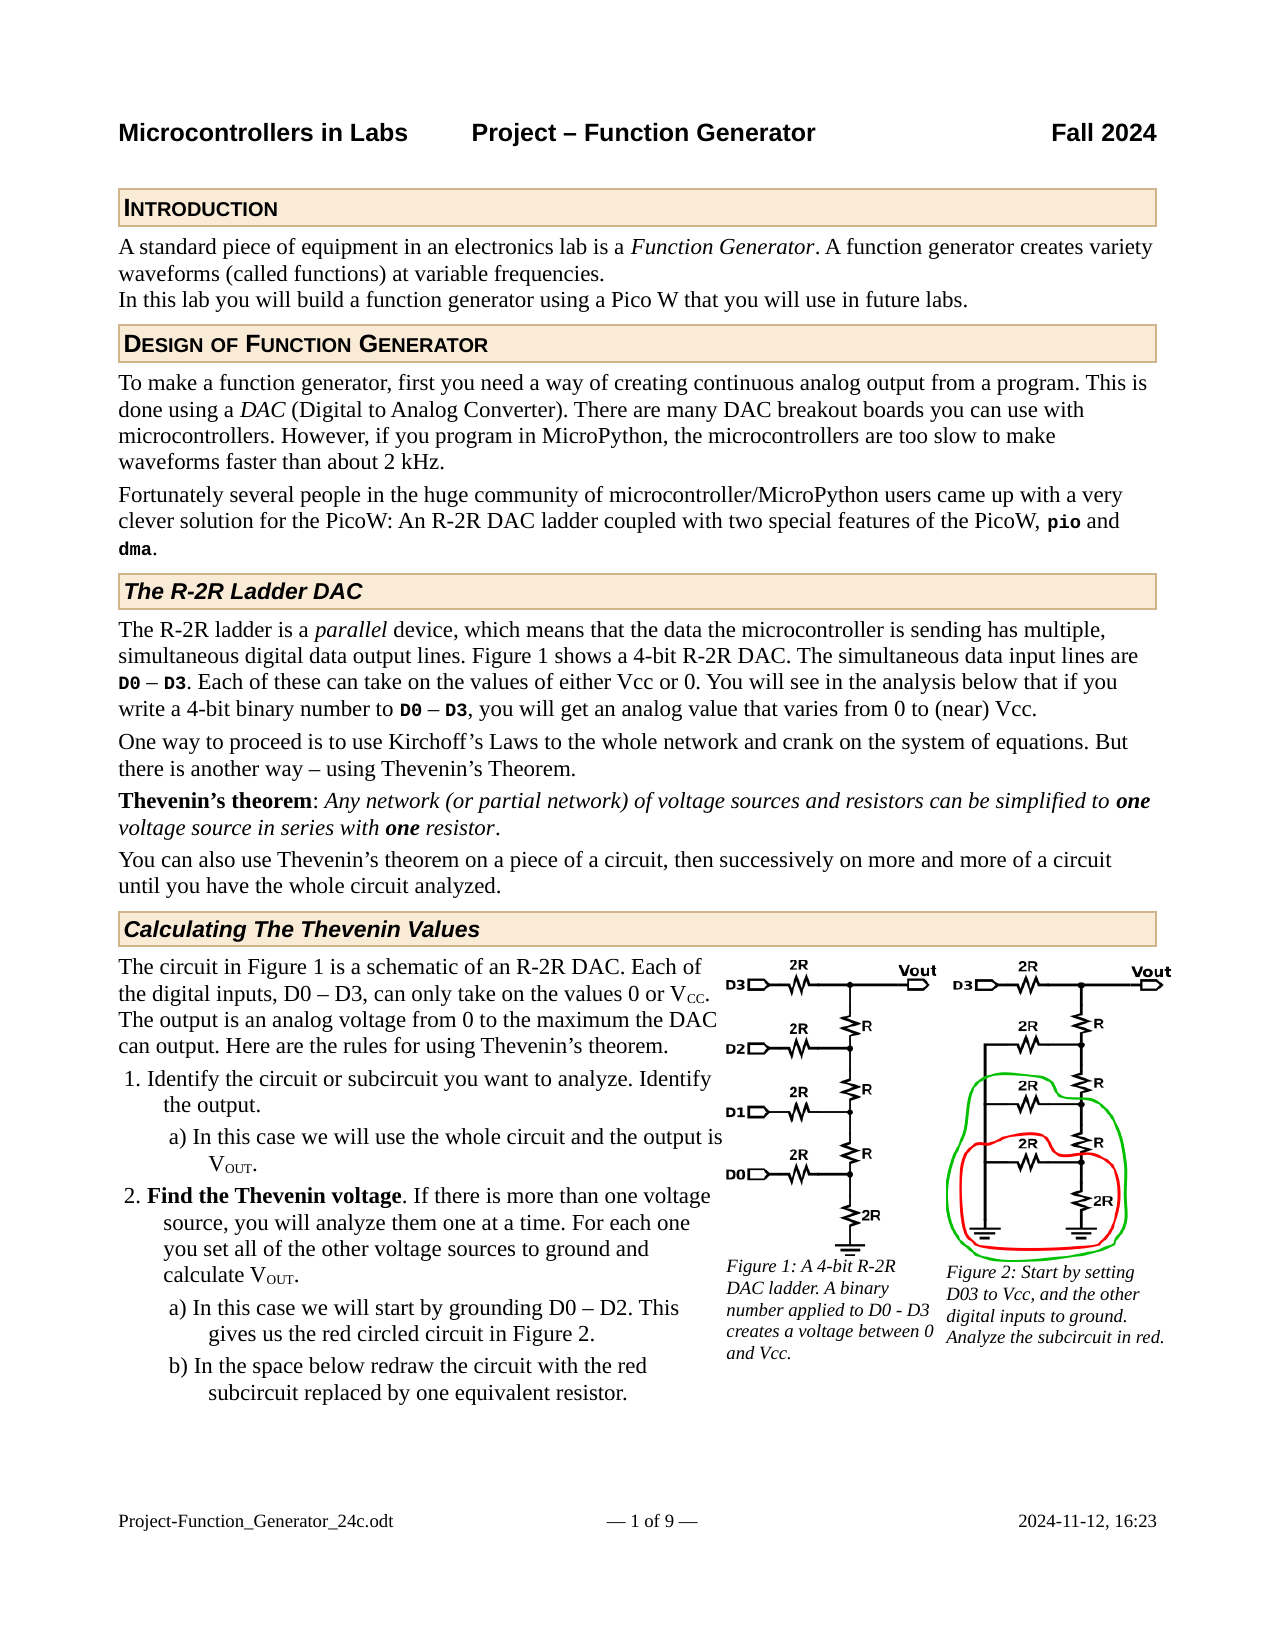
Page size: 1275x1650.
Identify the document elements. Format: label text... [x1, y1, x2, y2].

subtitle Introduction [120, 190, 1155, 225]
list In this case we will use the whole circuit and the output is VOUT. [163, 1123, 726, 1176]
subtitle Calculating The Thevenin Values [120, 913, 1155, 945]
list In this case we will start by grounding D0 – D2. This gives us the red circled circuit in Figure 2. [163, 1294, 726, 1346]
text You can also use Thevenin’s theorem on a piece of a circuit, then successively on more and more of a circuit until you have the whole circuit analyzed. [118, 846, 1157, 899]
list Identify the circuit or subcircuit you want to analyze. Identify the output. [118, 1065, 726, 1117]
list Find the Thevenin voltage. If there is more than one voltage source, you will analyze them one at a time. For each one you set all of the other voltage sources to ground and calculate VOUT. [118, 1182, 726, 1288]
picture [726, 960, 937, 1256]
text Fortunately several people in the huge community of microcontroller/MicroPython users came up with a very clever solution for the PicoW: An R-2R DAC ladder coupled with two special features of the PicoW, pio and dma. [118, 481, 1157, 561]
text A standard piece of equipment in an electronics lab is a Function Generator. A function generator creates variety waveforms (called functions) at variable frequencies. [118, 233, 1157, 286]
text To make a function generator, first you need a way of creating continuous analog output from a program. This is done using a DAC (Digital to Analog Converter). There are many DAC breakout boards you can use with microcontrollers. However, if you program in MicroPython, the microcontrollers are too slow to make waveforms faster than about 2 kHz. [118, 369, 1157, 475]
text Figure 2: Start by setting D03 to Vcc, and the other digital inputs to ground. Analyze the subcircuit in red. [946, 1262, 1171, 1348]
subtitle Design of Function Generator [120, 326, 1155, 361]
picture [946, 961, 1171, 1262]
text Figure 1: A 4-bit R-2R DAC ladder. A binary number applied to D0 - D3 creates a voltage between 0 and Vcc. [726, 1256, 936, 1363]
text The circuit in Figure 1 is a schematic of an R-2R DAC. Each of the digital inputs, D0 – D3, can only take on the values 0 or VCC. The output is an analog voltage from 0 to the maximum the DAC can output. Here are the rules for using Thevenin’s theorem. [118, 947, 1171, 1059]
list In the space below redraw the circuit with the red subcircuit replaced by one equivalent resistor. [163, 1352, 1157, 1405]
text Thevenin’s theorem: Any network (or partial network) of voltage sources and resistors can be simplified to one voltage source in series with one resistor. [118, 787, 1157, 840]
text One way to proceed is to use Kirchoff’s Laws to the whole network and crank on the system of equations. But there is another way – using Thevenin’s Theorem. [118, 728, 1157, 781]
text The R-2R ladder is a parallel device, which means that the data the microcontroller is sending has multiple, simultaneous digital data output lines. Figure 1 shows a 4-bit R-2R DAC. The simultaneous data input lines are D0 – D3. Each of these can take on the values of either Vcc or 0. You will see in the analysis below that if you write a 4-bit binary number to D0 – D3, you will get an analog value that varies from 0 to (near) Vcc. [118, 616, 1157, 722]
text In this lab you will build a function generator using a Pico W that you will use in future labs. [118, 286, 1157, 312]
subtitle The R-2R Ladder DAC [120, 575, 1155, 608]
